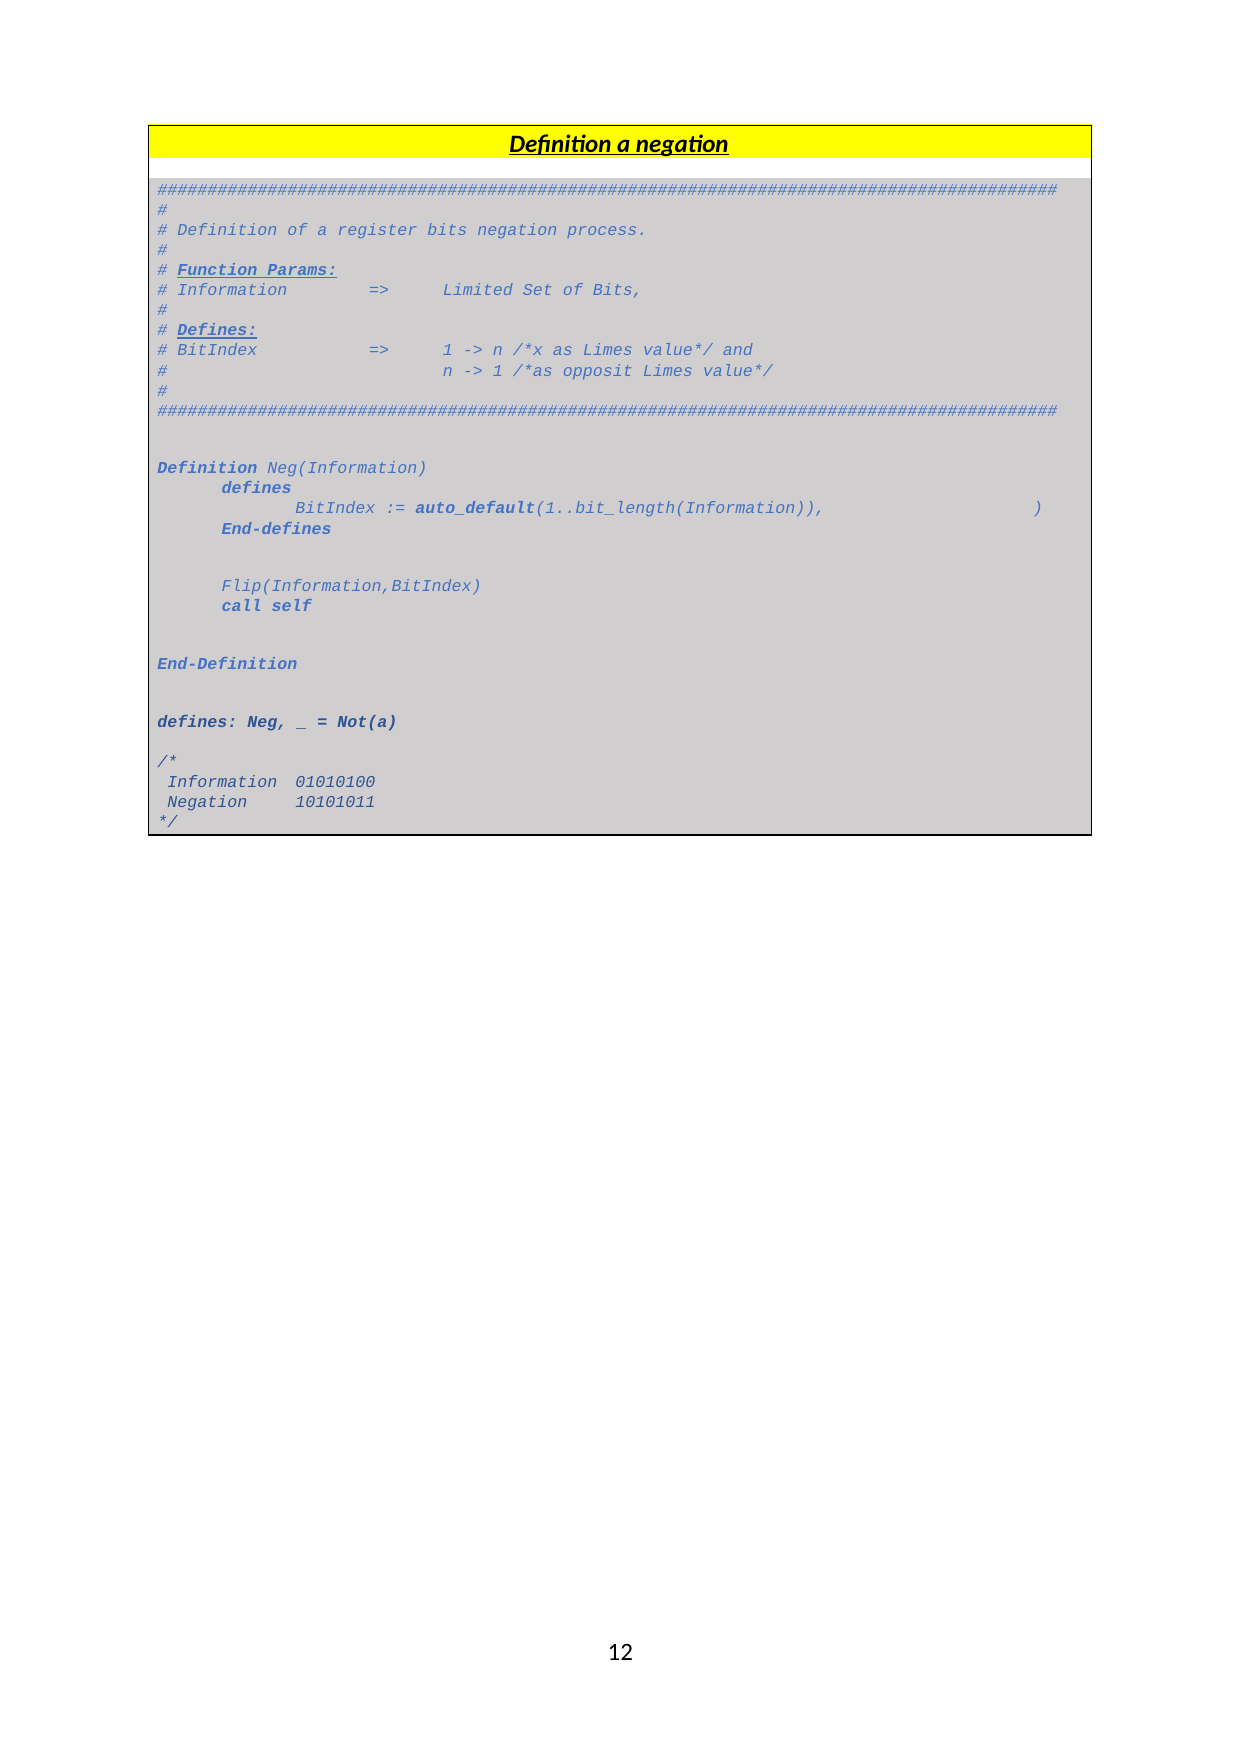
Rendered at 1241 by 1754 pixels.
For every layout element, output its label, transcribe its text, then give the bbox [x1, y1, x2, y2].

text ########################################################################################## # # Definition of a register bits negation process. # # Function Params: # Information => Limited Set of Bits, # # Defines: # BitIndex => 1 -> n /*x as Limes value*/ and # n -> 1 /*as opposit Limes value*/ # ########################################################################################## [149, 178, 1091, 421]
subtitle Definition a negation [149, 126, 1091, 158]
text End-Definition [149, 652, 1091, 674]
text Definition Neg(Information) defines BitIndex := auto_default(1..bit_length(Information)), ) End-defines [149, 457, 1091, 539]
text defines: Neg, _ = Not(a) /* Information 01010100 Negation 10101011 */ [149, 710, 1091, 834]
text Flip(Information,BitIndex) call self [149, 575, 1091, 617]
